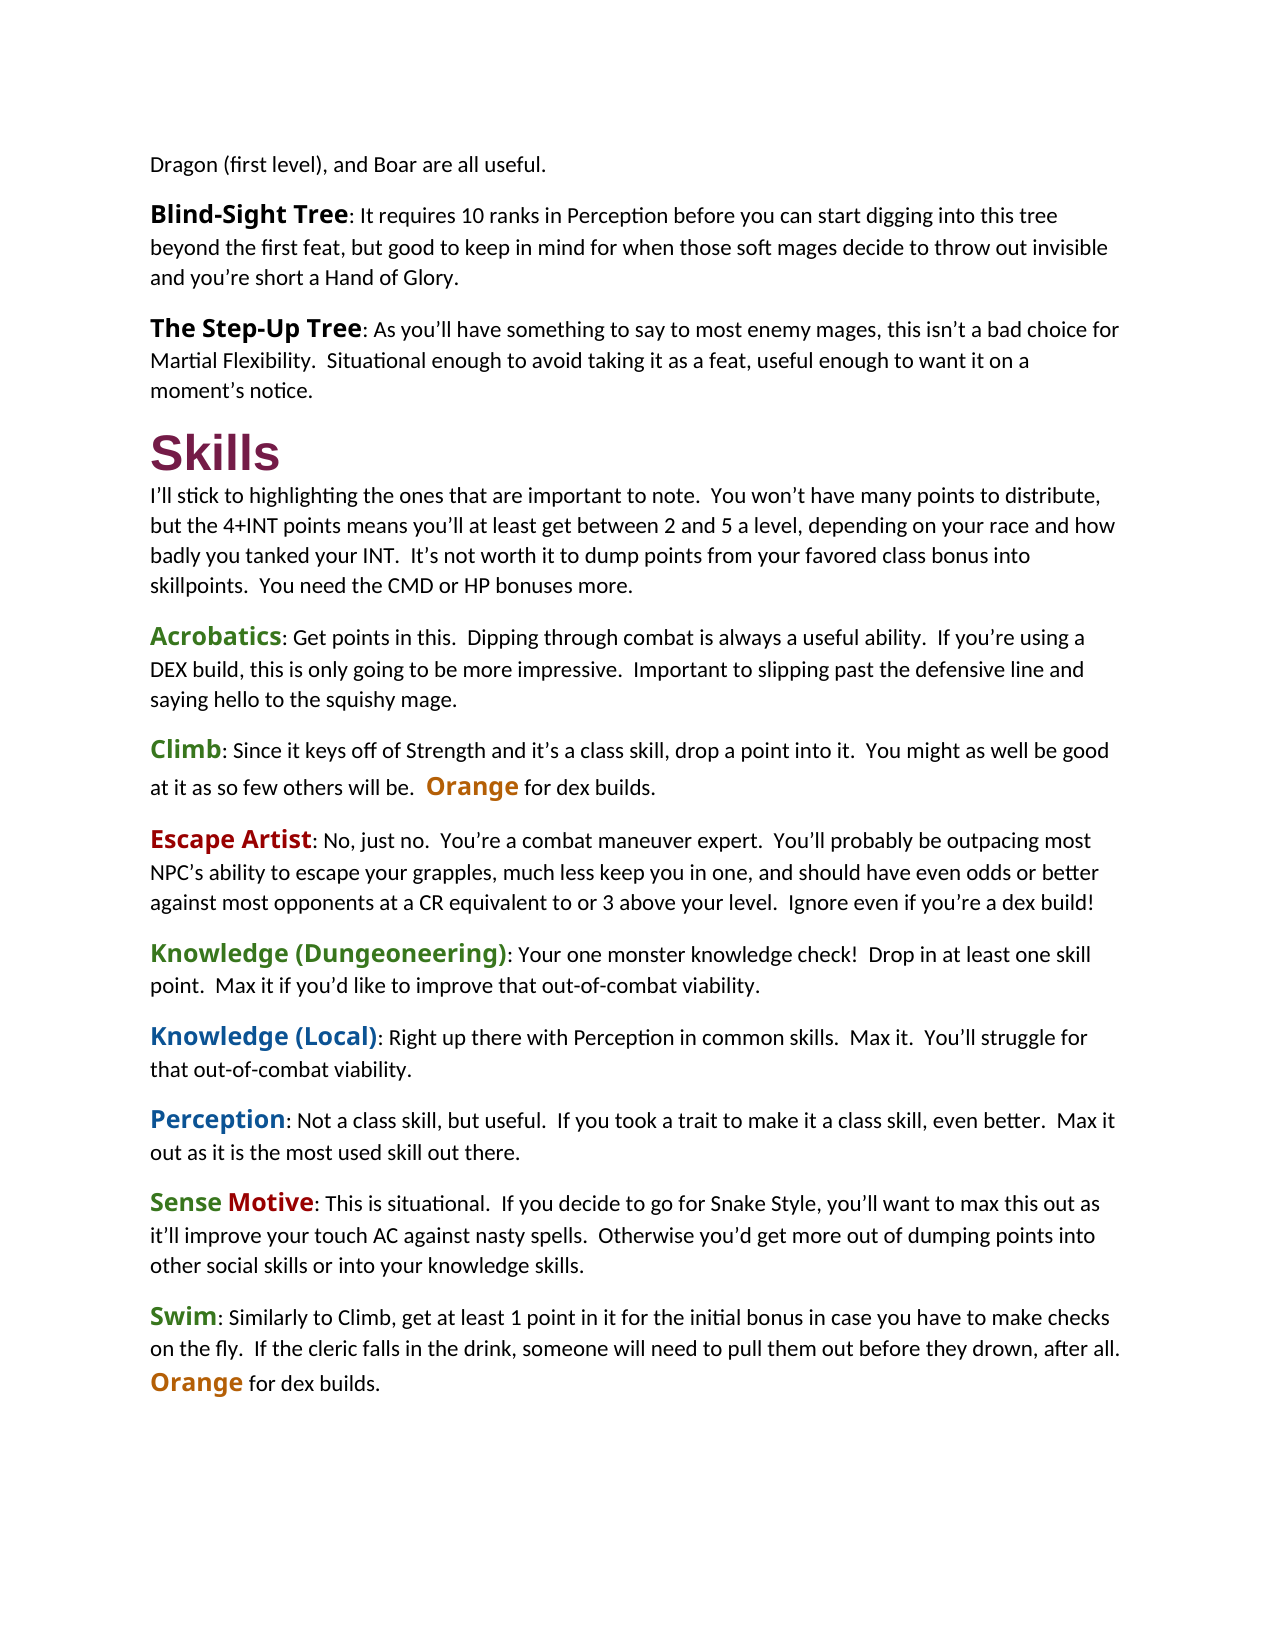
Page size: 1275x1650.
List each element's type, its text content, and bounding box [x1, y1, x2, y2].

text Swim: Similarly to Climb, get at least 1 point in it for the initial bonus in case you have to make checks on the fly. If the cleric falls in the drink, someone will need to pull them out before they drown, after all. Orange for dex builds. [150, 1298, 1125, 1399]
text Skills [150, 423, 1125, 481]
text Climb: Since it keys off of Strength and it’s a class skill, drop a point into it. You might as well be good at it as so few others will be. Orange for dex builds. [150, 732, 1125, 803]
text Blind-Sight Tree: It requires 10 ranks in Perception before you can start digging into this tree beyond the first feat, but good to keep in mind for when those soft mages decide to throw out invisible and you’re short a Hand of Glory. [150, 197, 1125, 291]
text Perception: Not a class skill, but useful. If you took a trait to make it a class skill, even better. Max it out as it is the most used skill out there. [150, 1102, 1125, 1166]
text Escape Artist: No, just no. You’re a combat maneuver expert. You’ll probably be outpacing most NPC’s ability to escape your grapples, much less keep you in one, and should have even odds or better against most opponents at a CR equivalent to or 3 above your level. Ignore even if you’re a dex build! [150, 822, 1125, 917]
text Sense Motive: This is situational. If you decide to go for Snake Style, you’ll want to max this out as it’ll improve your touch AC against nasty spells. Otherwise you’d get more out of dumping points into other social skills or into your knowledge skills. [150, 1185, 1125, 1279]
text Knowledge (Local): Right up there with Perception in common skills. Max it. You’ll struggle for that out-of-combat viability. [150, 1018, 1125, 1083]
text Dragon (first level), and Boar are all useful. [150, 150, 1125, 178]
text I’ll stick to highlighting the ones that are important to note. You won’t have many points to distribute, but the 4+INT points means you’ll at least get between 2 and 5 a level, depending on your race and how badly you tanked your INT. It’s not worth it to dump points from your favored class bonus into skillpoints. You need the CMD or HP bonuses more. [150, 481, 1125, 600]
text Knowledge (Dungeoneering): Your one monster knowledge check! Drop in at least one skill point. Max it if you’d like to improve that out-of-combat viability. [150, 935, 1125, 1000]
text The Step-Up Tree: As you’ll have something to say to most enemy mages, this isn’t a bad choice for Martial Flexibility. Situational enough to avoid taking it as a feat, useful enough to want it on a moment’s notice. [150, 310, 1125, 405]
text Acrobatics: Get points in this. Dipping through combat is always a useful ability. If you’re using a DEX build, this is only going to be more impressive. Important to slipping past the defensive line and saying hello to the squishy mage. [150, 618, 1125, 713]
